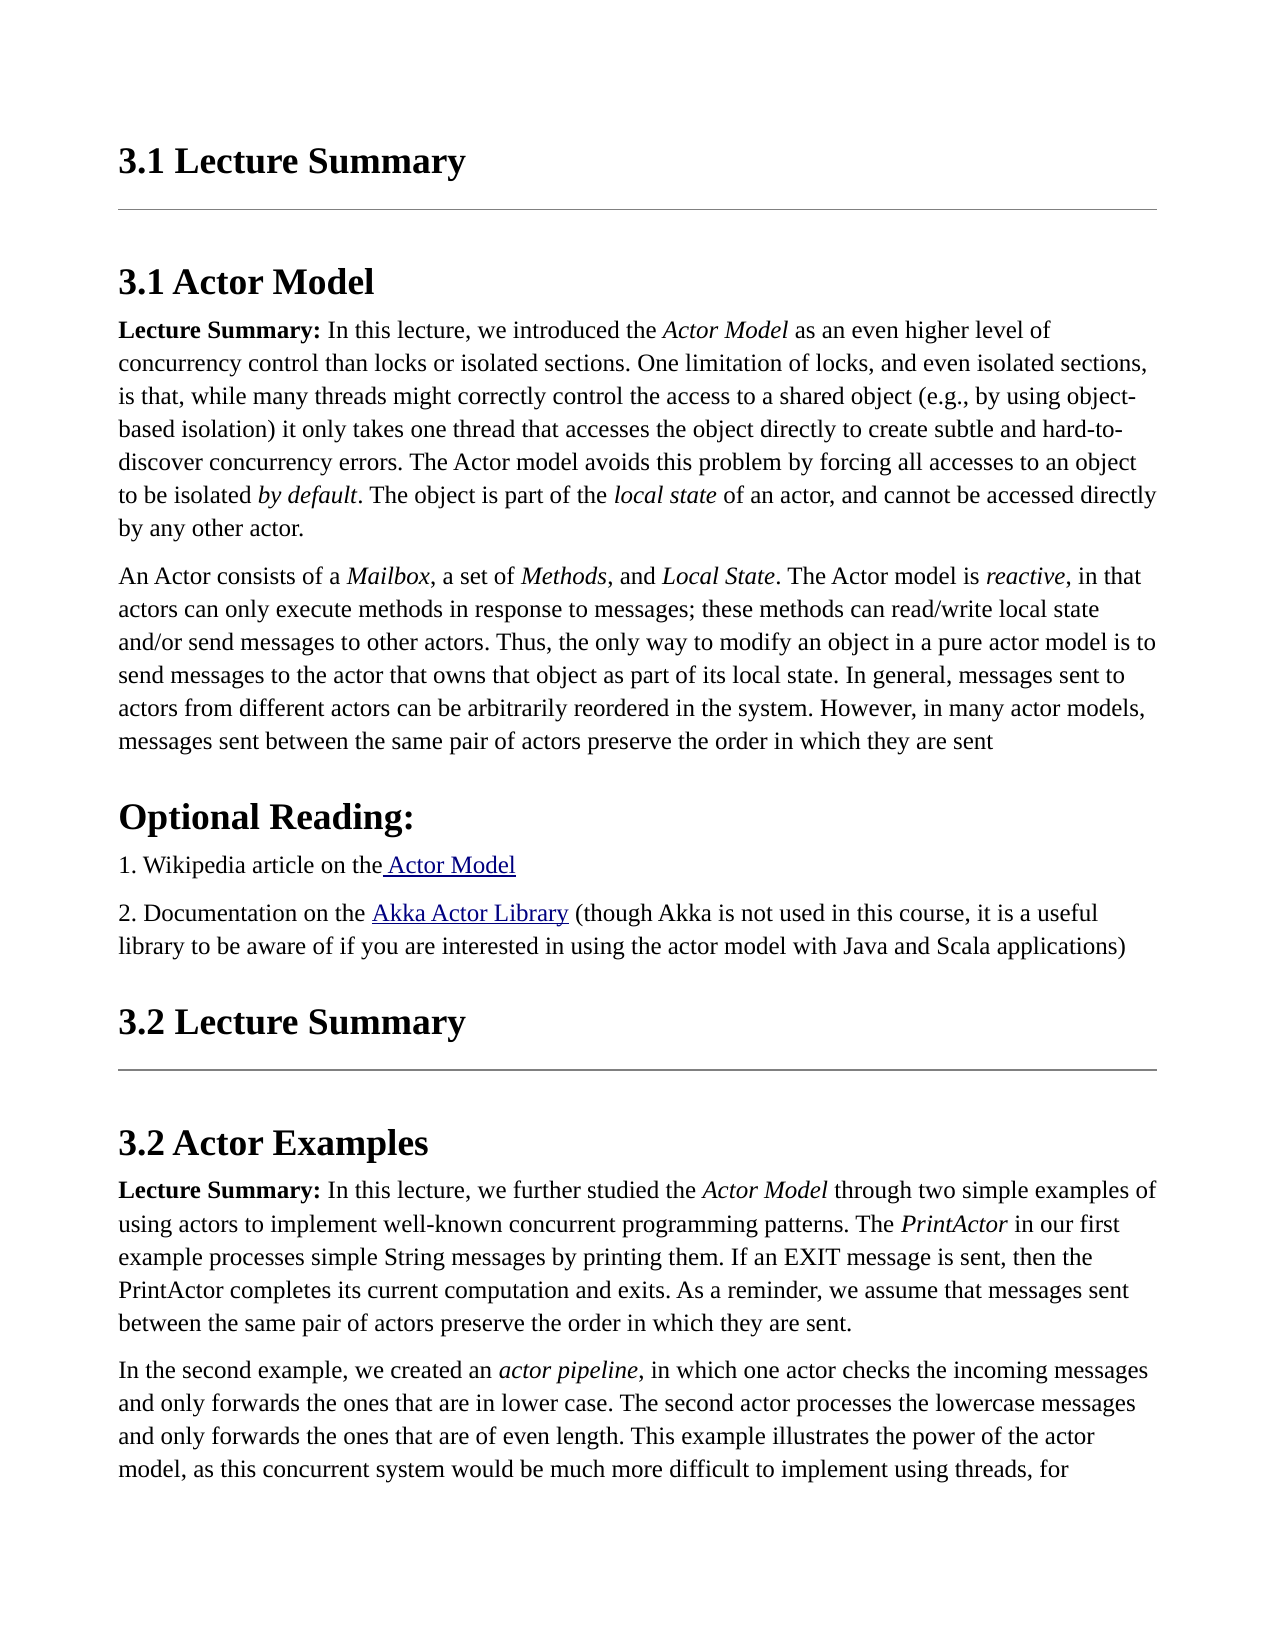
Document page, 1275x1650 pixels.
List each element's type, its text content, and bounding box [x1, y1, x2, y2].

text 2. Documentation on the Akka Actor Library (though Akka is not used in this course, it is a useful library to be aware of if you are interested in using the actor model with Java and Scala applications) [118, 898, 1157, 959]
text An Actor consists of a Mailbox, a set of Methods, and Local State. The Actor model is reactive, in that actors can only execute methods in response to messages; these methods can read/write local state and/or send messages to other actors. Thus, the only way to modify an object in a pure actor model is to send messages to the actor that owns that object as part of its local state. In general, messages sent to actors from different actors can be arbitrarily reordered in the system. However, in many actor models, messages sent between the same pair of actors preserve the order in which they are sent [118, 561, 1157, 755]
text Lecture Summary: In this lecture, we further studied the Actor Model through two simple examples of using actors to implement well-known concurrent programming patterns. The PrintActor in our first example processes simple String messages by printing them. If an EXIT message is sent, then the PrintActor completes its current computation and exits. As a reminder, we assume that messages sent between the same pair of actors preserve the order in which they are sent. [118, 1176, 1157, 1336]
subtitle 3.2 Lecture Summary [118, 999, 1157, 1042]
subtitle Optional Reading: [118, 794, 1157, 838]
subtitle 3.1 Lecture Summary [118, 139, 1157, 182]
text 1. Wikipedia article on the Actor Model [118, 850, 1157, 879]
subtitle 3.1 Actor Model [118, 260, 1157, 303]
subtitle 3.2 Actor Examples [118, 1120, 1157, 1163]
text In the second example, we created an actor pipeline, in which one actor checks the incoming messages and only forwards the ones that are in lower case. The second actor processes the lowercase messages and only forwards the ones that are of even length. This example illustrates the power of the actor model, as this concurrent system would be much more difficult to implement using threads, for [118, 1355, 1157, 1483]
text Lecture Summary: In this lecture, we introduced the Actor Model as an even higher level of concurrency control than locks or isolated sections. One limitation of locks, and even isolated sections, is that, while many threads might correctly control the access to a shared object (e.g., by using object-based isolation) it only takes one thread that accesses the object directly to create subtle and hard-to-discover concurrency errors. The Actor model avoids this problem by forcing all accesses to an object to be isolated by default. The object is part of the local state of an actor, and cannot be accessed directly by any other actor. [118, 315, 1157, 542]
